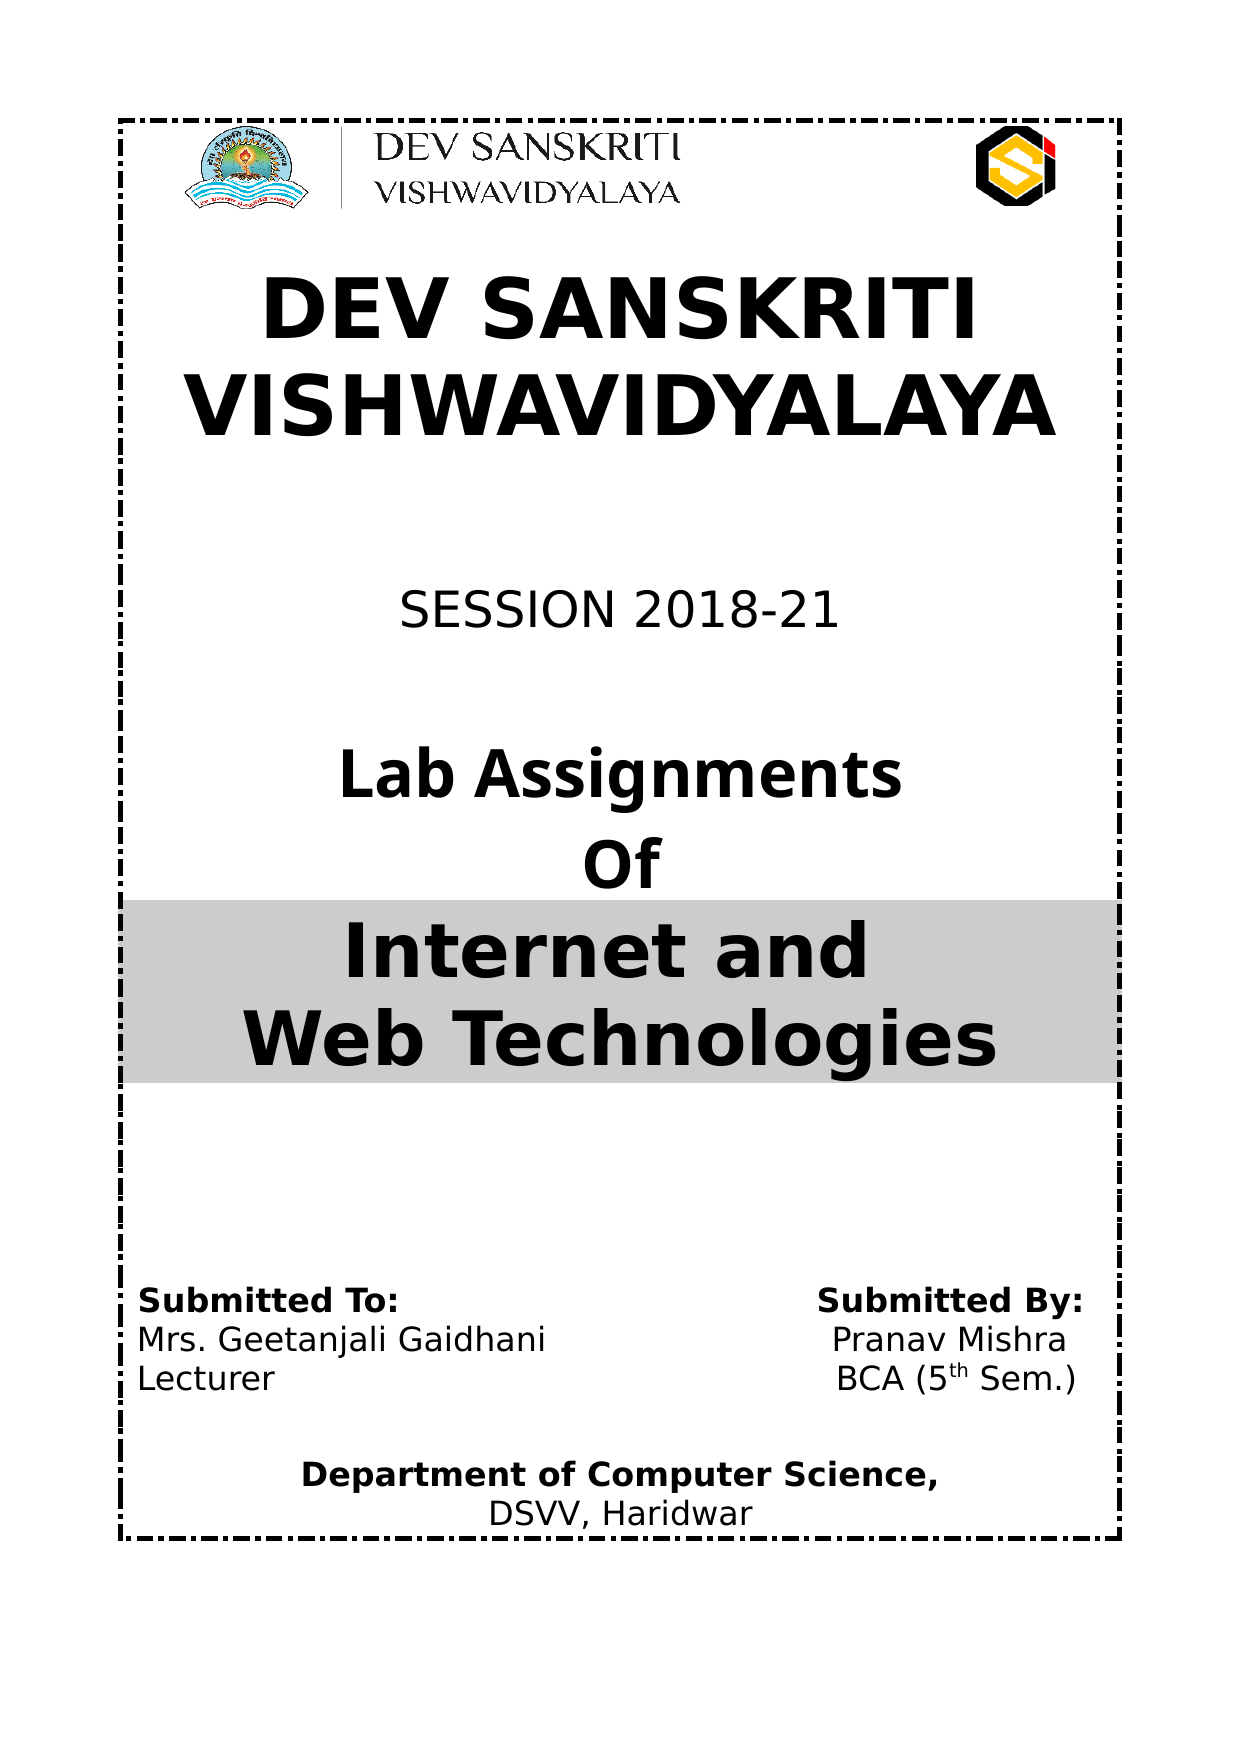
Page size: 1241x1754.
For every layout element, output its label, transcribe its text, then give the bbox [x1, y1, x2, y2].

text Department of Computer Science, [118, 1448, 1122, 1486]
text Lab Assignments [118, 719, 1122, 809]
text Internet and [118, 900, 1122, 988]
text DSVV, Haridwar [118, 1486, 1122, 1541]
text DEV SANSKRITI VISHWAVIDYALAYA [118, 253, 1122, 455]
picture [976, 126, 1056, 206]
text Web Technologies [118, 988, 1122, 1083]
text SESSION 2018-21 [118, 573, 1122, 639]
text Lecturer BCA (5th Sem.) [118, 1351, 1122, 1398]
picture [184, 126, 680, 209]
text Mrs. Geetanjali Gaidhani Pranav Mishra [118, 1312, 1122, 1351]
text Of [118, 809, 1122, 900]
text Submitted To: Submitted By: [118, 1273, 1122, 1312]
